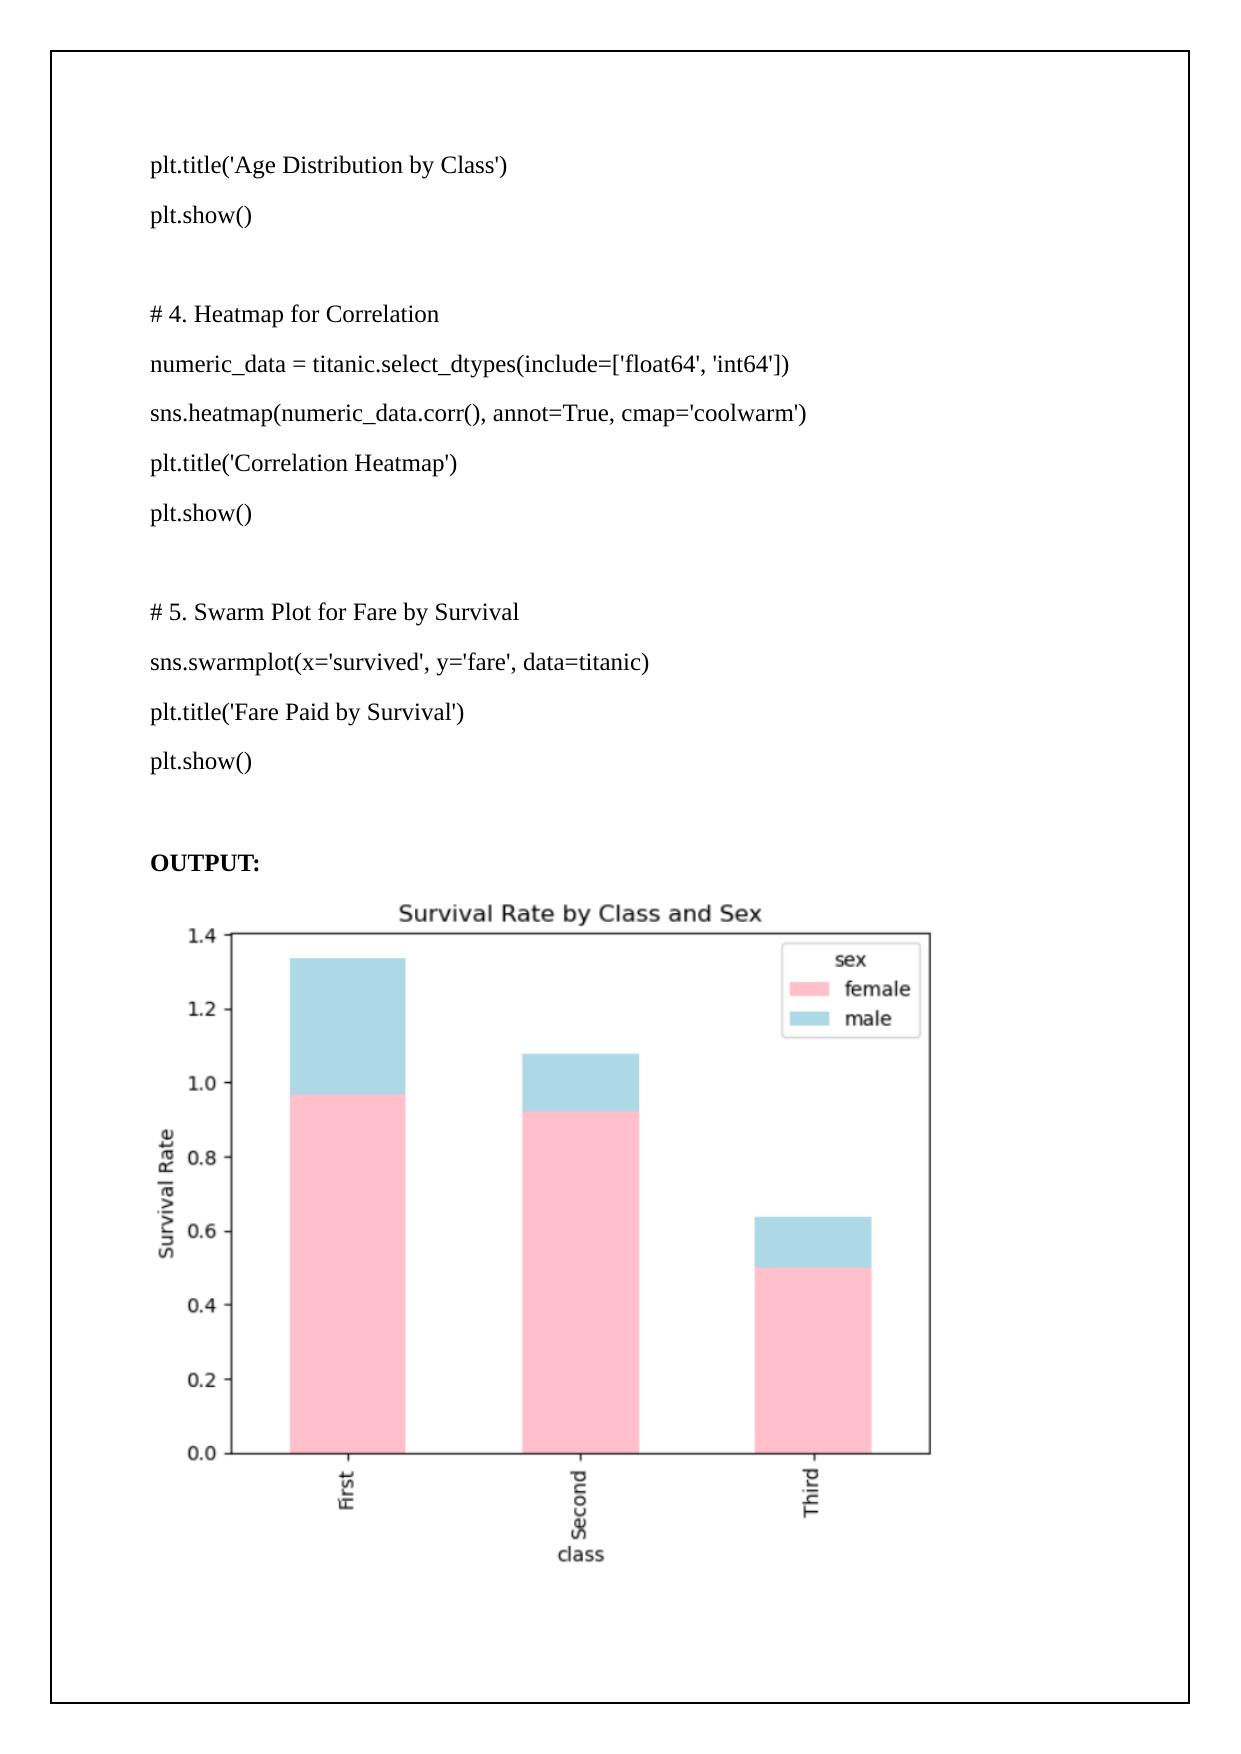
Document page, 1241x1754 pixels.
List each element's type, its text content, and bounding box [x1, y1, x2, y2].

text # 5. Swarm Plot for Fare by Survival [150, 597, 1090, 626]
text plt.title('Fare Paid by Survival') [150, 697, 1090, 725]
text plt.title('Age Distribution by Class') [150, 150, 1090, 179]
text plt.show() [150, 498, 1090, 527]
text plt.show() [150, 200, 1090, 228]
text sns.heatmap(numeric_data.corr(), annot=True, cmap='coolwarm') [150, 398, 1090, 427]
text # 4. Heatmap for Correlation [150, 299, 1090, 328]
picture [150, 897, 971, 1566]
text numeric_data = titanic.select_dtypes(include=['float64', 'int64']) [150, 349, 1090, 377]
text OUTPUT: [150, 848, 1090, 876]
text plt.show() [150, 746, 1090, 775]
text sns.swarmplot(x='survived', y='fare', data=titanic) [150, 647, 1090, 676]
text plt.title('Correlation Heatmap') [150, 448, 1090, 477]
